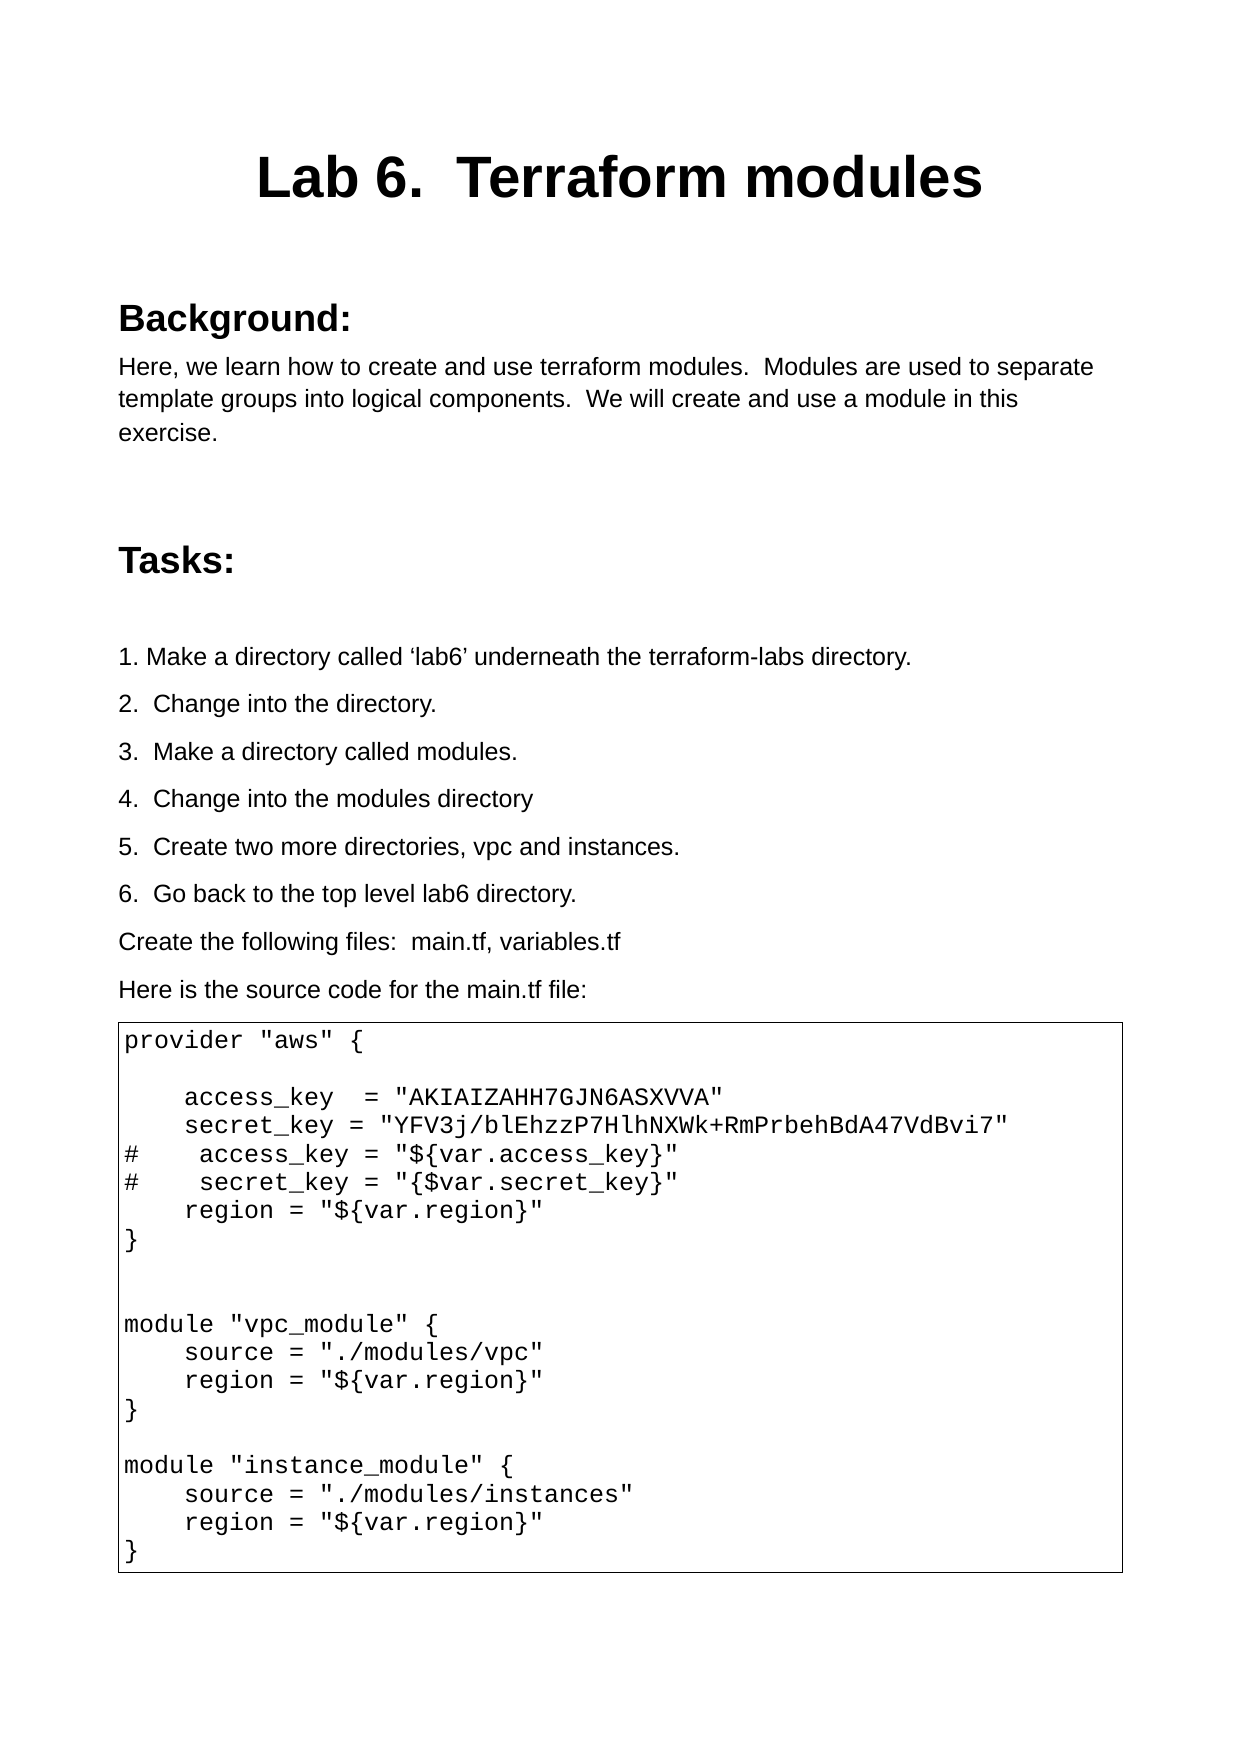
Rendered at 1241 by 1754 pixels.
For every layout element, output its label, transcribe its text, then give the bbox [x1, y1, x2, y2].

text Create the following files: main.tf, variables.tf [118, 927, 1122, 956]
text 5. Create two more directories, vpc and instances. [118, 832, 1122, 861]
text 4. Change into the modules directory [118, 784, 1122, 813]
text 3. Make a directory called modules. [118, 737, 1122, 765]
text 6. Go back to the top level lab6 directory. [118, 879, 1122, 908]
text 2. Change into the directory. [118, 689, 1122, 718]
text Here, we learn how to create and use terraform modules. Modules are used to separate template groups into logical components. We will create and use a module in this exercise. [118, 351, 1122, 446]
table_header provider "aws" { access_key = "AKIAIZAHH7GJN6ASXVVA" secret_key = "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" # access_key = "${var.access_key}" # secret_key = "{$var.secret_key}" region = "${var.region}" } module "vpc_module" { source = "./modules/vpc" region = "${var.region}" } module "instance_module" { source = "./modules/instances" region = "${var.region}" } [119, 1023, 1122, 1572]
title Lab 6. Terraform modules [118, 143, 1122, 210]
text 1. Make a directory called ‘lab6’ underneath the terraform-labs directory. [118, 641, 1122, 670]
subtitle Tasks: [118, 538, 1122, 581]
text Here is the source code for the main.tf file: [118, 975, 1122, 1003]
subtitle Background: [118, 295, 1122, 339]
